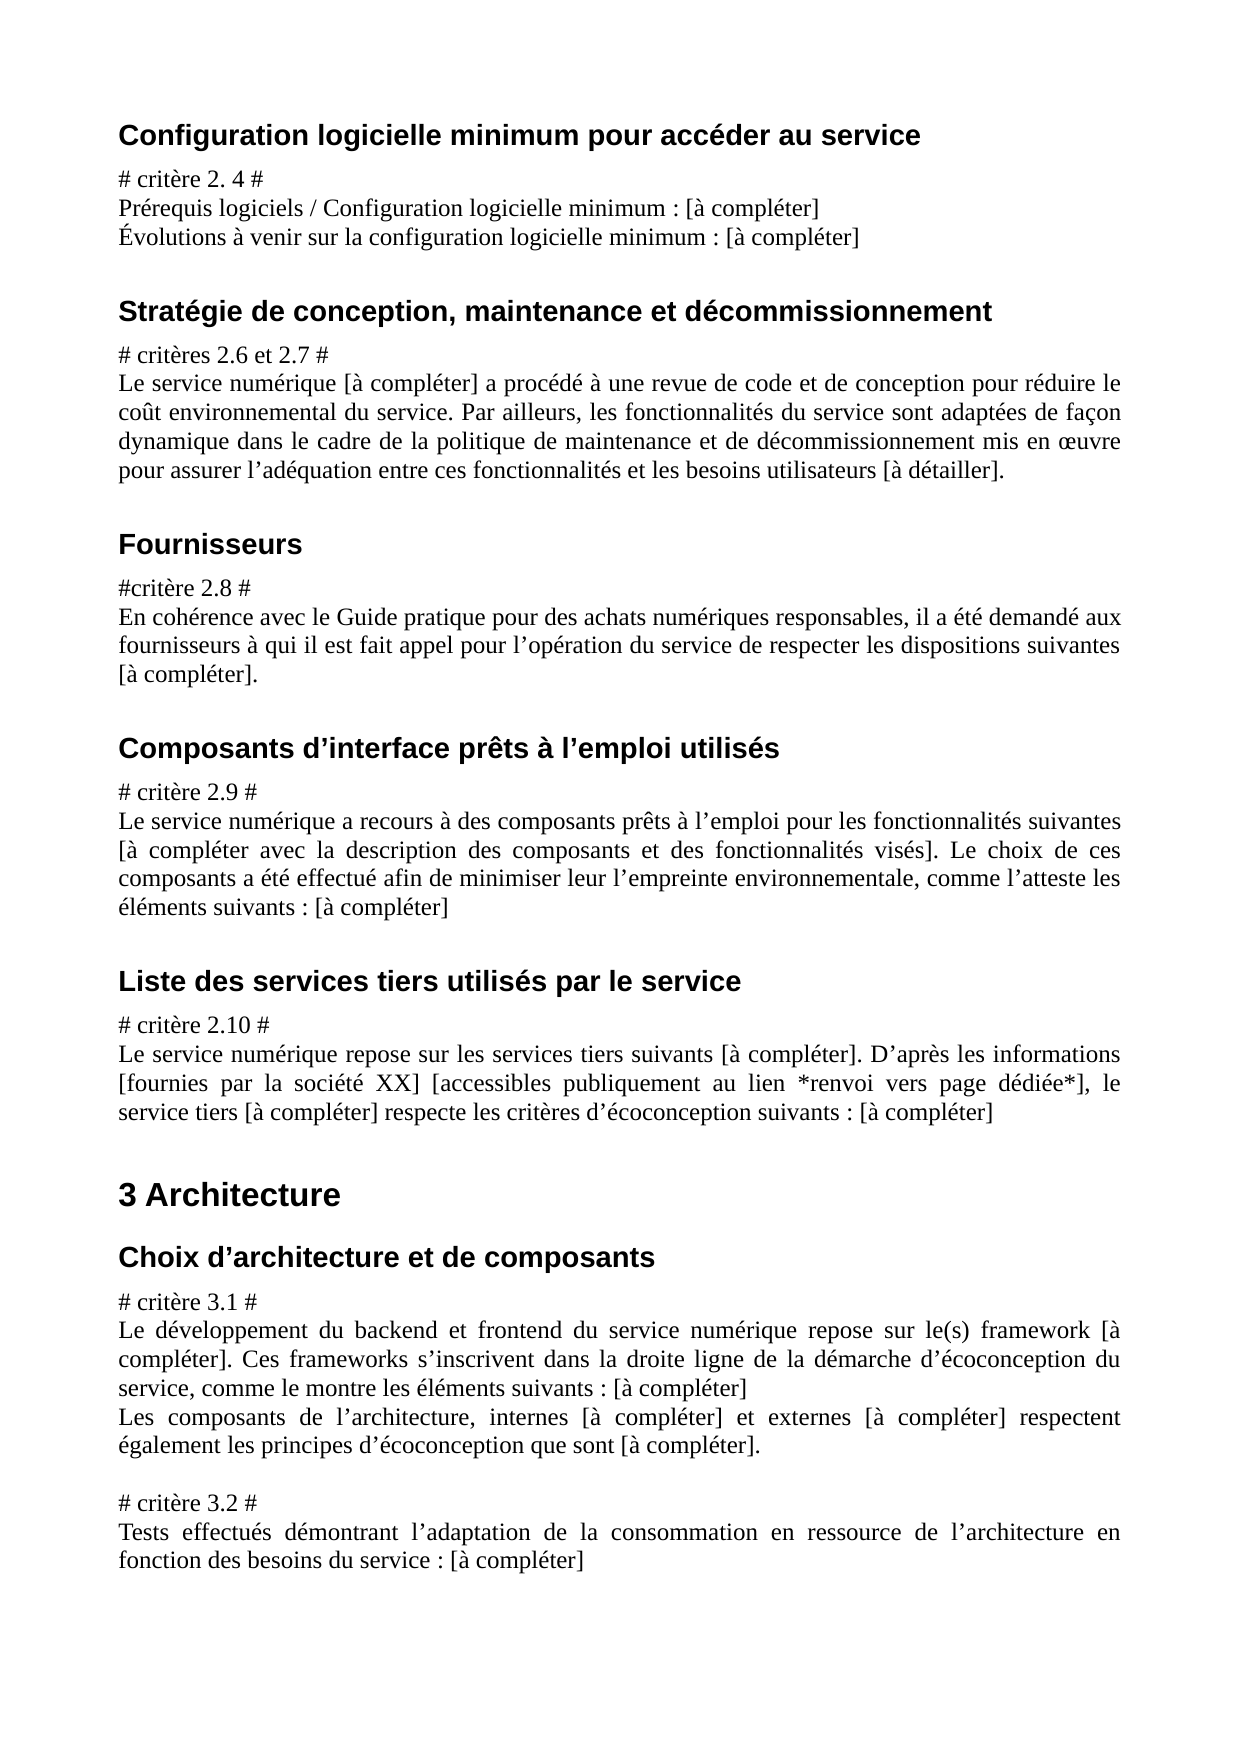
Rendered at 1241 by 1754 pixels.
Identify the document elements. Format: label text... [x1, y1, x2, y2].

text En cohérence avec le Guide pratique pour des achats numériques responsables, il a été demandé aux fournisseurs à qui il est fait appel pour l’opération du service de respecter les dispositions suivantes [à compléter]. [118, 602, 1122, 688]
subtitle Choix d’architecture et de composants [118, 1241, 1122, 1274]
text Les composants de l’architecture, internes [à compléter] et externes [à compléter] respectent également les principes d’écoconception que sont [à compléter]. [118, 1402, 1122, 1459]
text # critère 2.10 # [118, 1010, 1122, 1039]
subtitle Configuration logicielle minimum pour accéder au service [118, 118, 1122, 152]
text Le service numérique a recours à des composants prêts à l’emploi pour les fonctionnalités suivantes [à compléter avec la description des composants et des fonctionnalités visés]. Le choix de ces composants a été effectué afin de minimiser leur l’empreinte environnementale, comme l’atteste les éléments suivants : [à compléter] [118, 806, 1122, 921]
text # critère 2. 4 # [118, 164, 1122, 193]
text #critère 2.8 # [118, 573, 1122, 602]
text # critère 3.2 # [118, 1488, 1122, 1517]
text # critère 2.9 # [118, 777, 1122, 806]
text # critères 2.6 et 2.7 # [118, 340, 1122, 368]
subtitle Fournisseurs [118, 527, 1122, 560]
text Le service numérique [à compléter] a procédé à une revue de code et de conception pour réduire le coût environnemental du service. Par ailleurs, les fonctionnalités du service sont adaptées de façon dynamique dans le cadre de la politique de maintenance et de décommissionnement mis en œuvre pour assurer l’adéquation entre ces fonctionnalités et les besoins utilisateurs [à détailler]. [118, 368, 1122, 483]
text Évolutions à venir sur la configuration logicielle minimum : [à compléter] [118, 222, 1122, 250]
subtitle 3 Architecture [118, 1175, 1122, 1213]
text Le service numérique repose sur les services tiers suivants [à compléter]. D’après les informations [fournies par la société XX] [accessibles publiquement au lien *renvoi vers page dédiée*], le service tiers [à compléter] respecte les critères d’écoconception suivants : [à compléter] [118, 1039, 1122, 1125]
text Le développement du backend et frontend du service numérique repose sur le(s) framework [à compléter]. Ces frameworks s’inscrivent dans la droite ligne de la démarche d’écoconception du service, comme le montre les éléments suivants : [à compléter] [118, 1315, 1122, 1402]
text Tests effectués démontrant l’adaptation de la consommation en ressource de l’architecture en fonction des besoins du service : [à compléter] [118, 1517, 1122, 1574]
text # critère 3.1 # [118, 1287, 1122, 1315]
text Prérequis logiciels / Configuration logicielle minimum : [à compléter] [118, 193, 1122, 222]
subtitle Composants d’interface prêts à l’emploi utilisés [118, 731, 1122, 765]
subtitle Liste des services tiers utilisés par le service [118, 964, 1122, 998]
subtitle Stratégie de conception, maintenance et décommissionnement [118, 294, 1122, 327]
